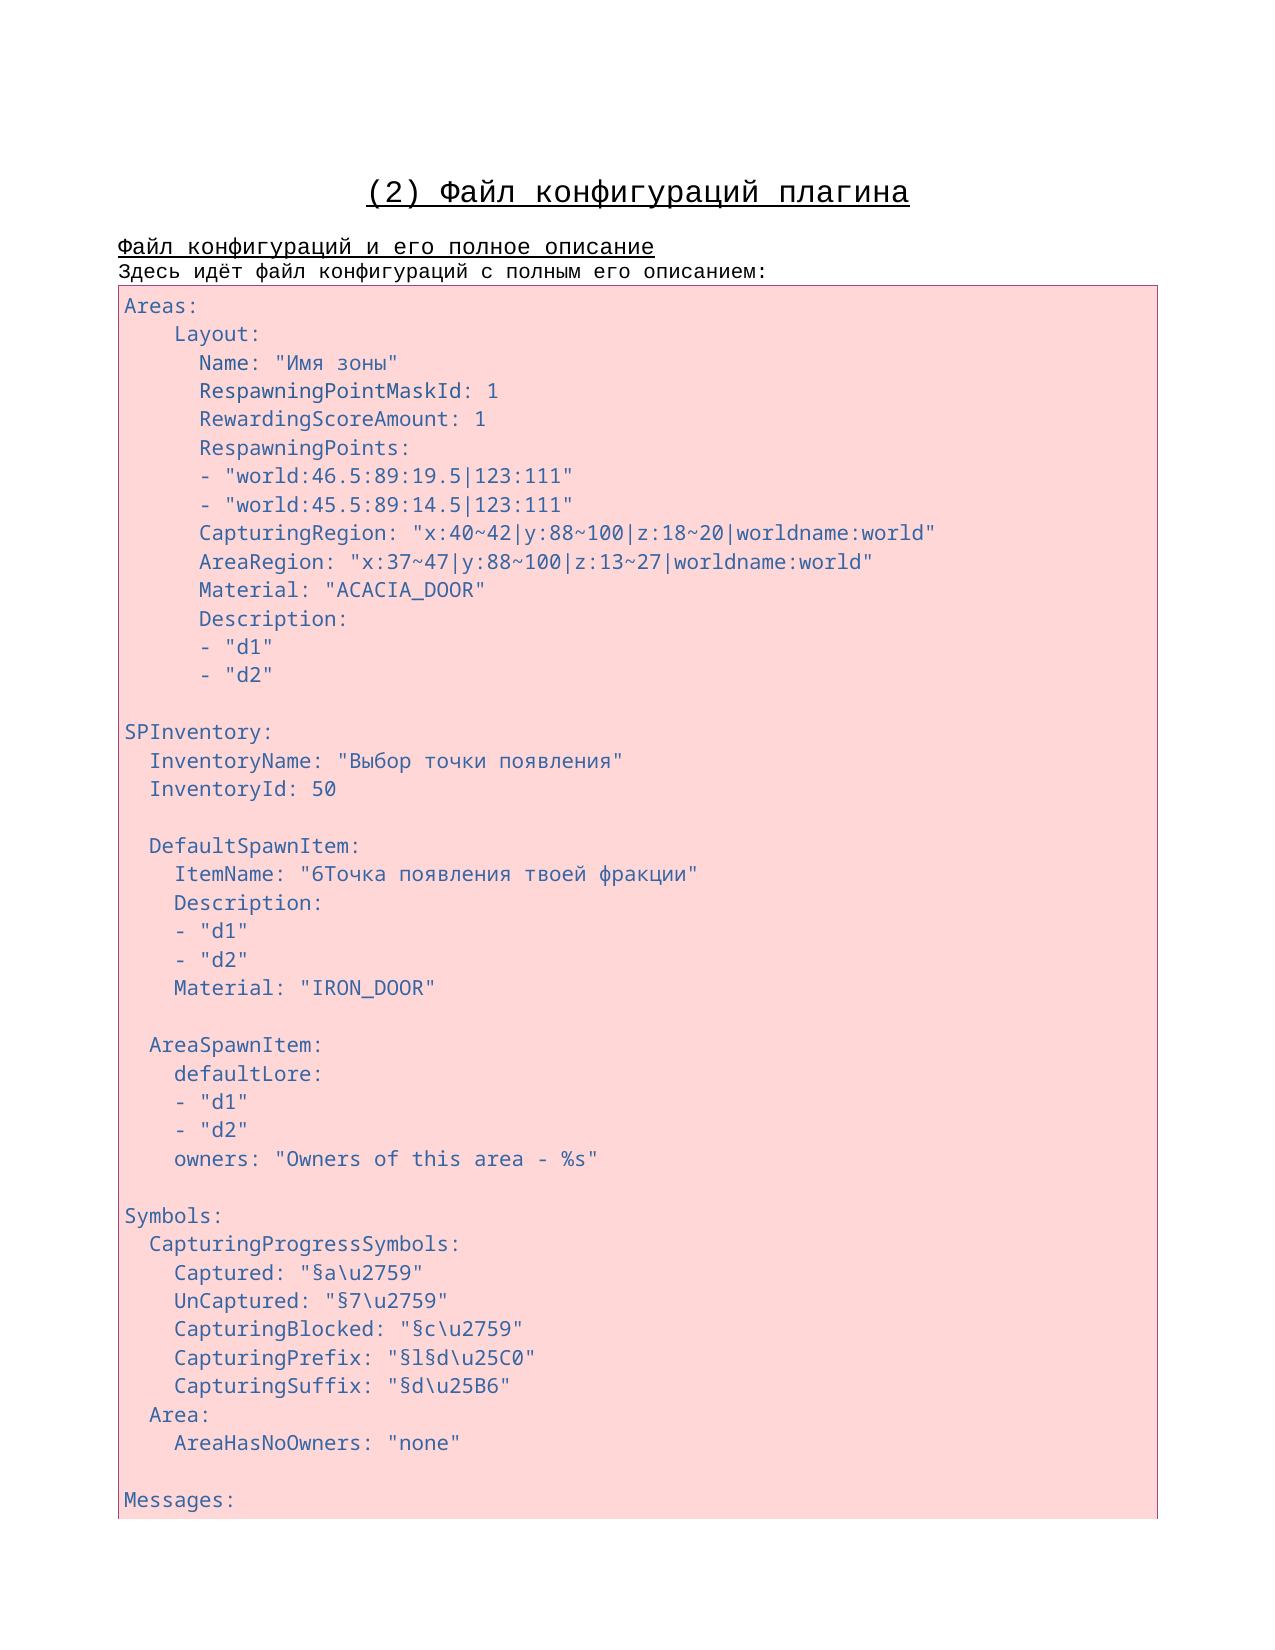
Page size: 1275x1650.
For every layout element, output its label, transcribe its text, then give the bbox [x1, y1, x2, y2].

text (2) Файл конфигураций плагина [118, 176, 1157, 212]
text Здесь идёт файл конфигураций с полным его описанием: [118, 261, 1157, 285]
table_header Areas: Layout: Name: "Имя зоны" RespawningPointMaskId: 1 RewardingScoreAmount: 1 RespawningPoints: - "world:46.5:89:19.5|123:111" - "world:45.5:89:14.5|123:111" CapturingRegion: "x:40~42|y:88~100|z:18~20|worldname:world" AreaRegion: "x:37~47|y:88~100|z:13~27|worldname:world" Material: "ACACIA_DOOR" Description: - "d1" - "d2" SPInventory: InventoryName: "Выбор точки появления" InventoryId: 50 DefaultSpawnItem: ItemName: "6Точка появления твоей фракции" Description: - "d1" - "d2" Material: "IRON_DOOR" AreaSpawnItem: defaultLore: - "d1" - "d2" owners: "Owners of this area - %s" Symbols: CapturingProgressSymbols: Captured: "§a\u2759" UnCaptured: "§7\u2759" CapturingBlocked: "§c\u2759" CapturingPrefix: "§l§d\u25C0" CapturingSuffix: "§d\u25B6" Area: AreaHasNoOwners: "none" Messages: [119, 286, 1157, 1519]
text Файл конфигураций и его полное описание [118, 235, 1157, 261]
